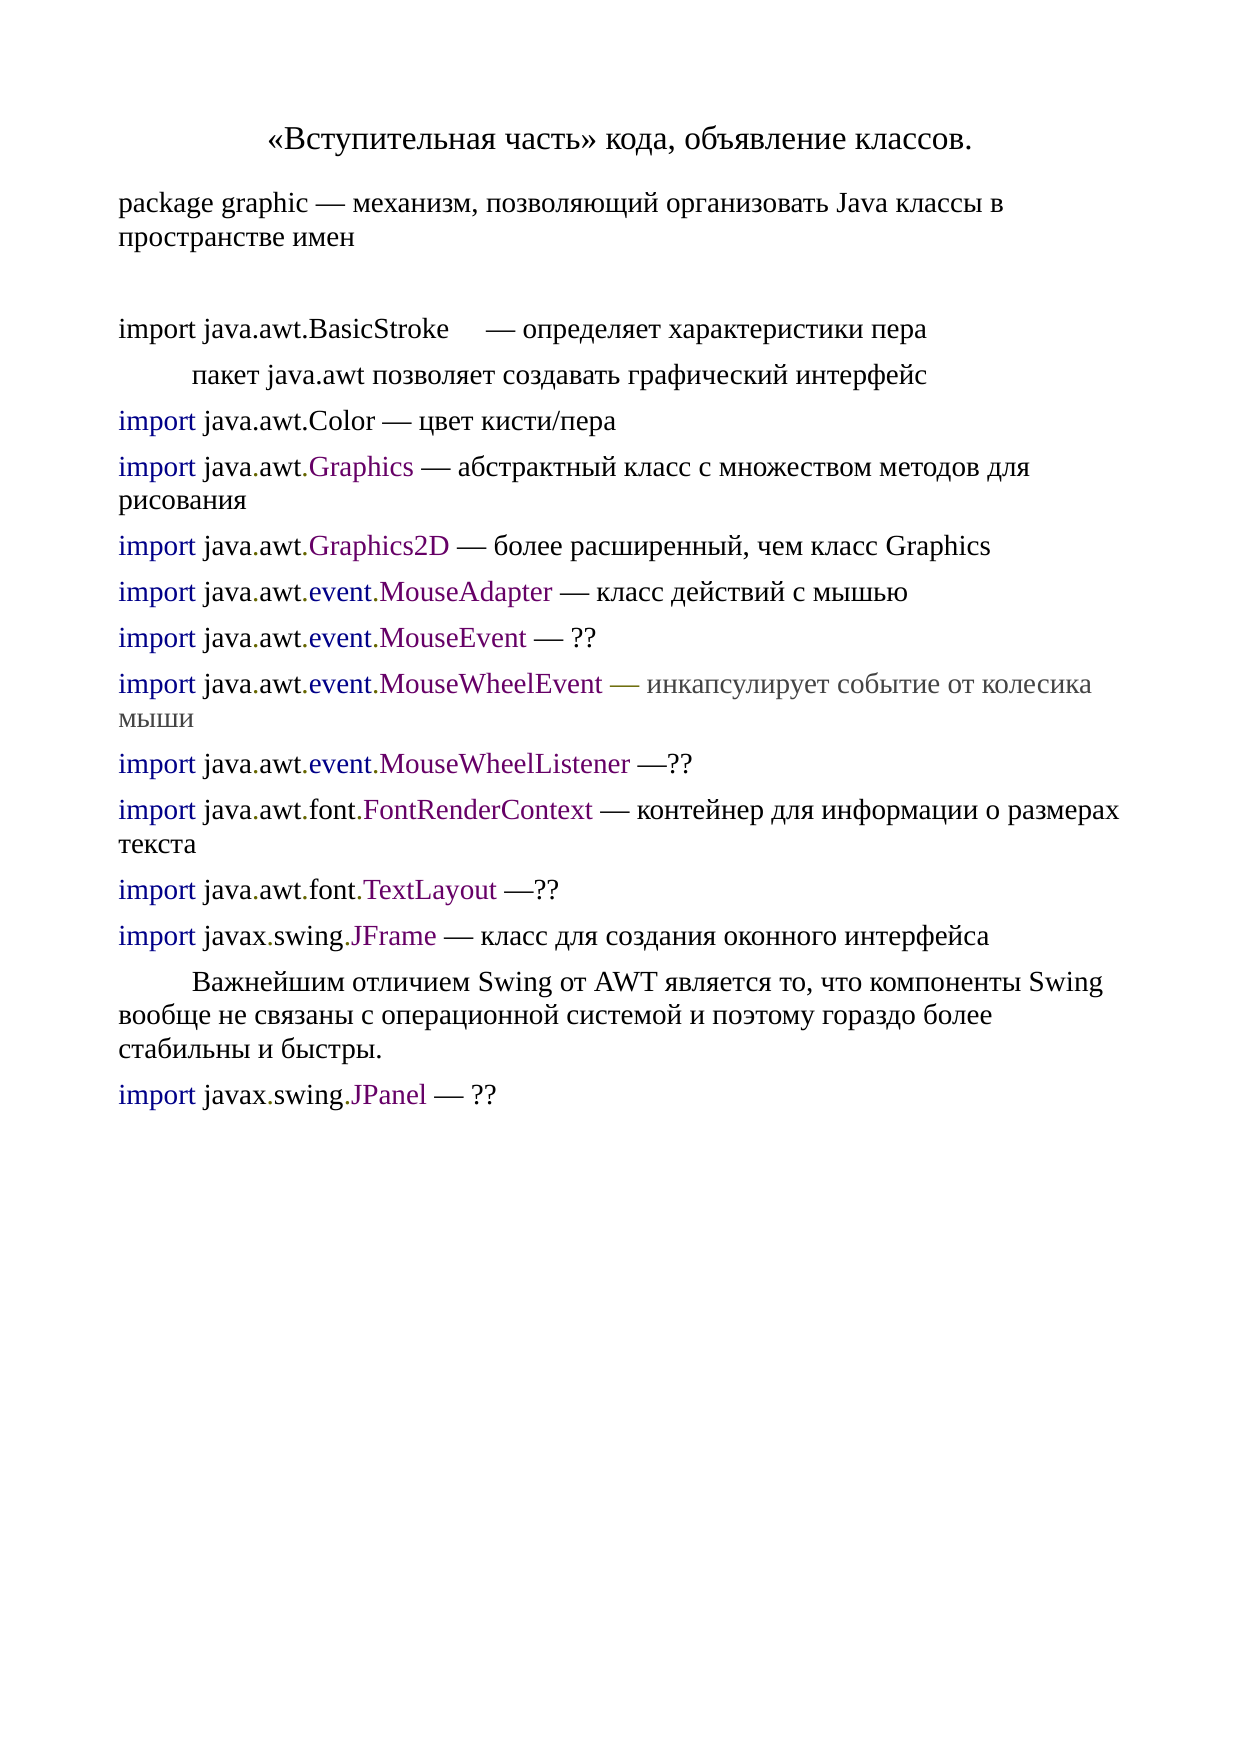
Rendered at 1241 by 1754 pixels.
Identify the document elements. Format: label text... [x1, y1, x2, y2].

text import java.awt.Graphics2D — более расширенный, чем класс Graphics [118, 528, 1122, 562]
text «Вступительная часть» кода, объявление классов. [118, 118, 1122, 156]
text package graphic — механизм, позволяющий организовать Java классы в пространстве имен [118, 185, 1122, 252]
text import javax.swing.JFrame — класс для создания оконного интерфейса [118, 918, 1122, 951]
text import javax.swing.JPanel — ?? [118, 1077, 1122, 1111]
text import java.awt.event.MouseAdapter — класс действий с мышью [118, 574, 1122, 608]
text import java.awt.event.MouseWheelListener —?? [118, 746, 1122, 780]
text Важнейшим отличием Swing от AWT является то, что компоненты Swing вообще не связаны с операционной системой и поэтому гораздо более стабильны и быстры. [118, 964, 1122, 1064]
text import java.awt.font.FontRenderContext — контейнер для информации о размерах текста [118, 792, 1122, 859]
text import java.awt.BasicStroke — определяет характеристики пера [118, 311, 1122, 344]
text import java.awt.event.MouseWheelEvent — инкапсулирует событие от колесика мыши [118, 667, 1122, 734]
text import java.awt.event.MouseEvent — ?? [118, 621, 1122, 654]
text пакет java.awt позволяет создавать графический интерфейс [118, 357, 1122, 390]
text import java.awt.font.TextLayout —?? [118, 872, 1122, 905]
text import java.awt.Color — цвет кисти/пера [118, 403, 1122, 436]
text import java.awt.Graphics — абстрактный класс с множеством методов для рисования [118, 449, 1122, 516]
